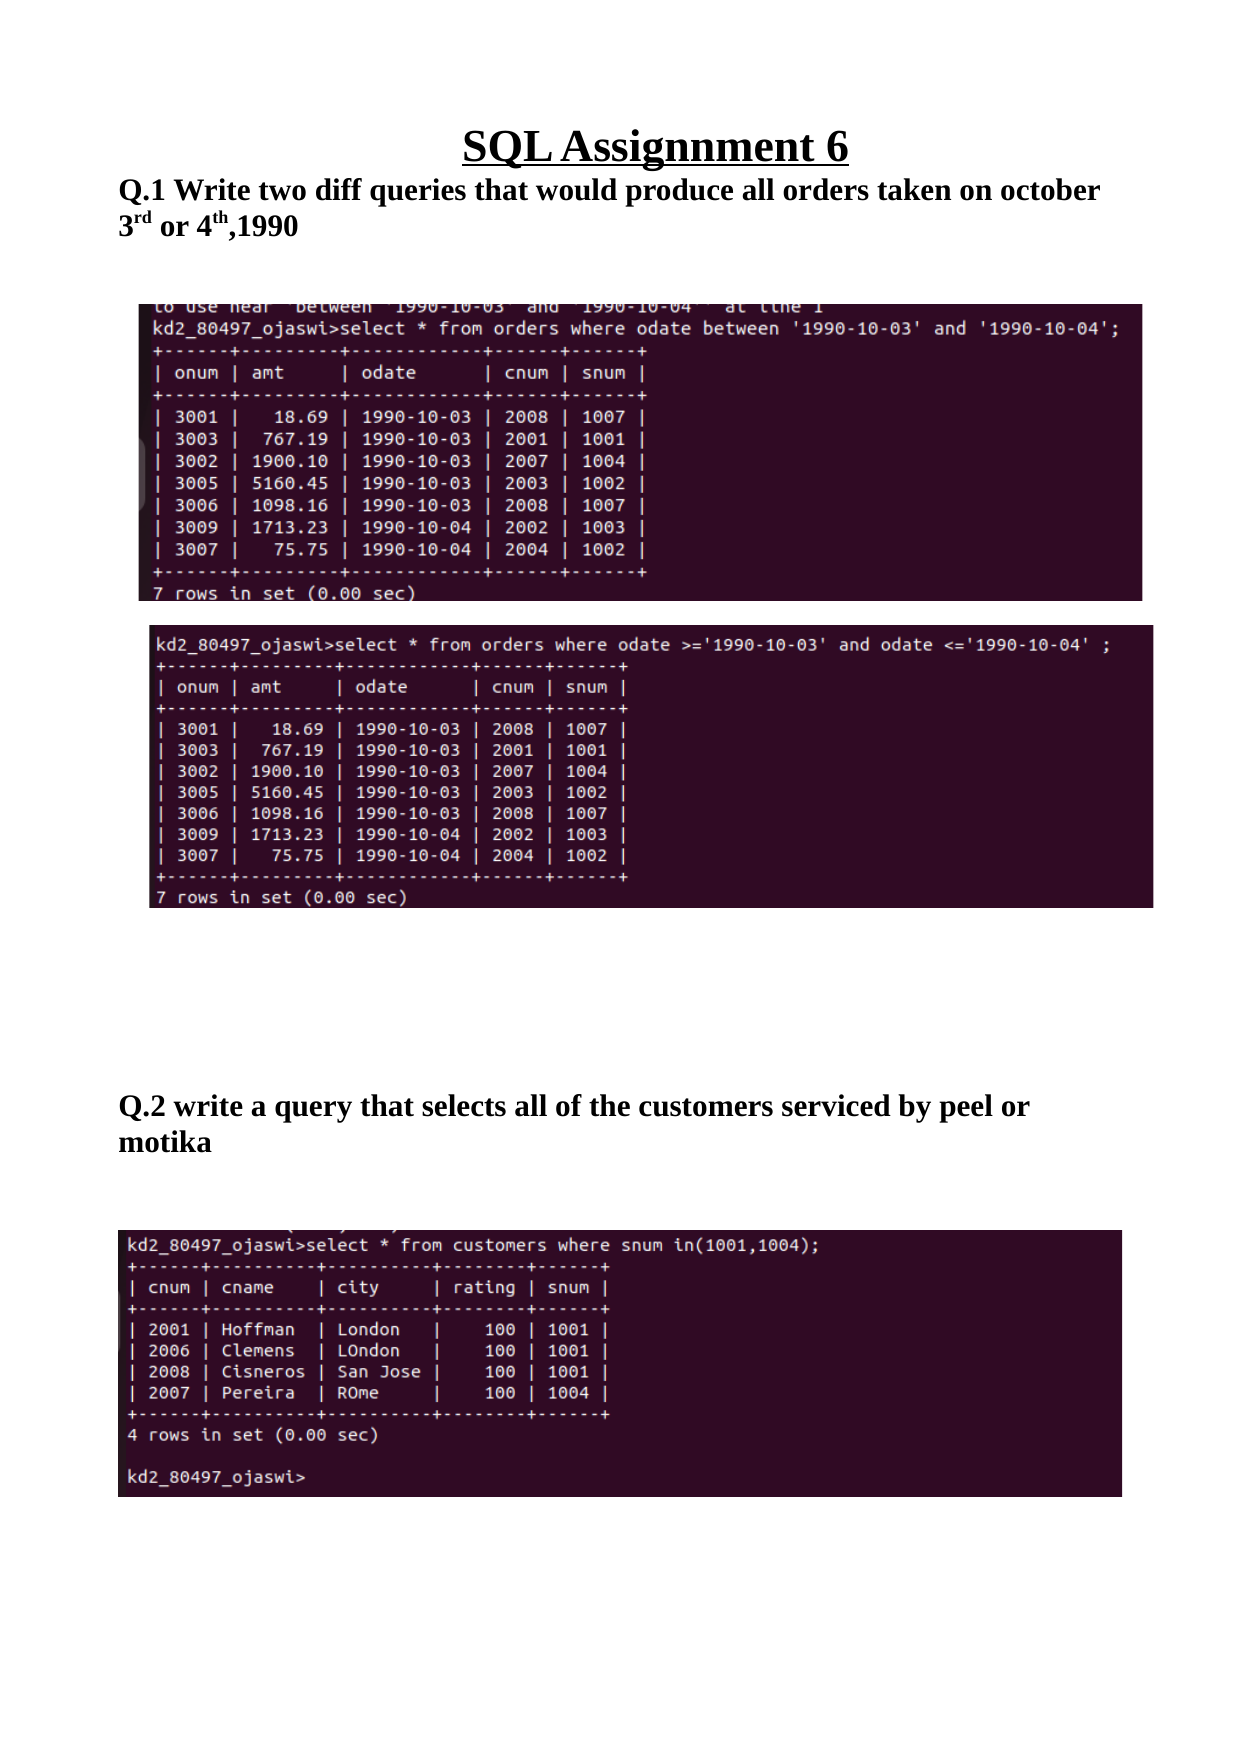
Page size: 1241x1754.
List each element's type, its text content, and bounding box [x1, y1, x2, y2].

text Q.2 write a query that selects all of the customers serviced by peel or motika [118, 1087, 1122, 1159]
picture [138, 304, 1143, 601]
picture [149, 625, 1154, 908]
text Q.1 Write two diff queries that would produce all orders taken on october 3rd or 4th,1990 [118, 171, 1122, 243]
text SQL Assignnment 6 [118, 118, 1122, 171]
picture [118, 1230, 1123, 1497]
